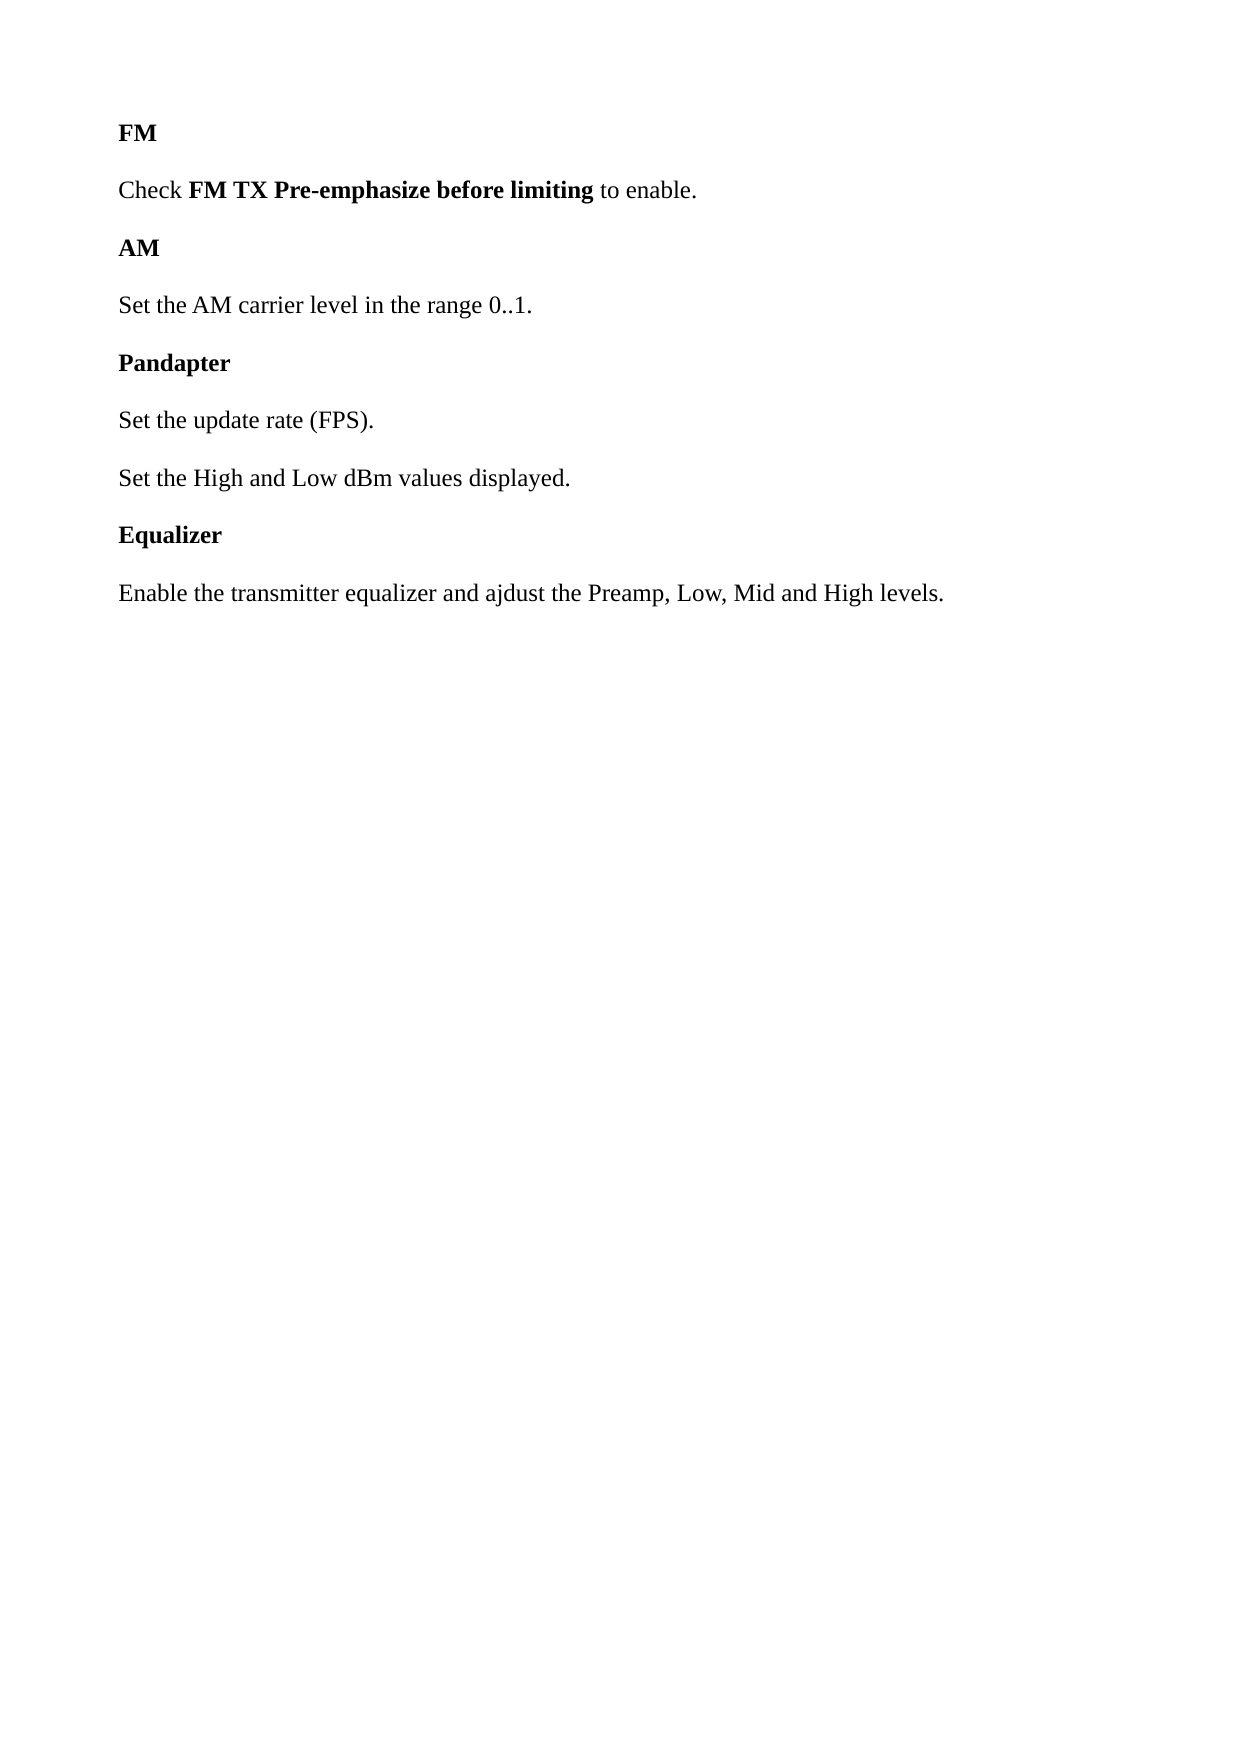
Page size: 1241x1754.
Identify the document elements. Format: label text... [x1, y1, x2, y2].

text Check FM TX Pre-emphasize before limiting to enable. [118, 176, 1122, 204]
text Equalizer [118, 521, 1122, 549]
text Set the update rate (FPS). [118, 406, 1122, 434]
text Pandapter [118, 348, 1122, 377]
text Set the High and Low dBm values displayed. [118, 463, 1122, 492]
text FM [118, 118, 1122, 147]
text AM [118, 233, 1122, 262]
text Set the AM carrier level in the range 0..1. [118, 291, 1122, 319]
text Enable the transmitter equalizer and ajdust the Preamp, Low, Mid and High levels. [118, 578, 1122, 607]
